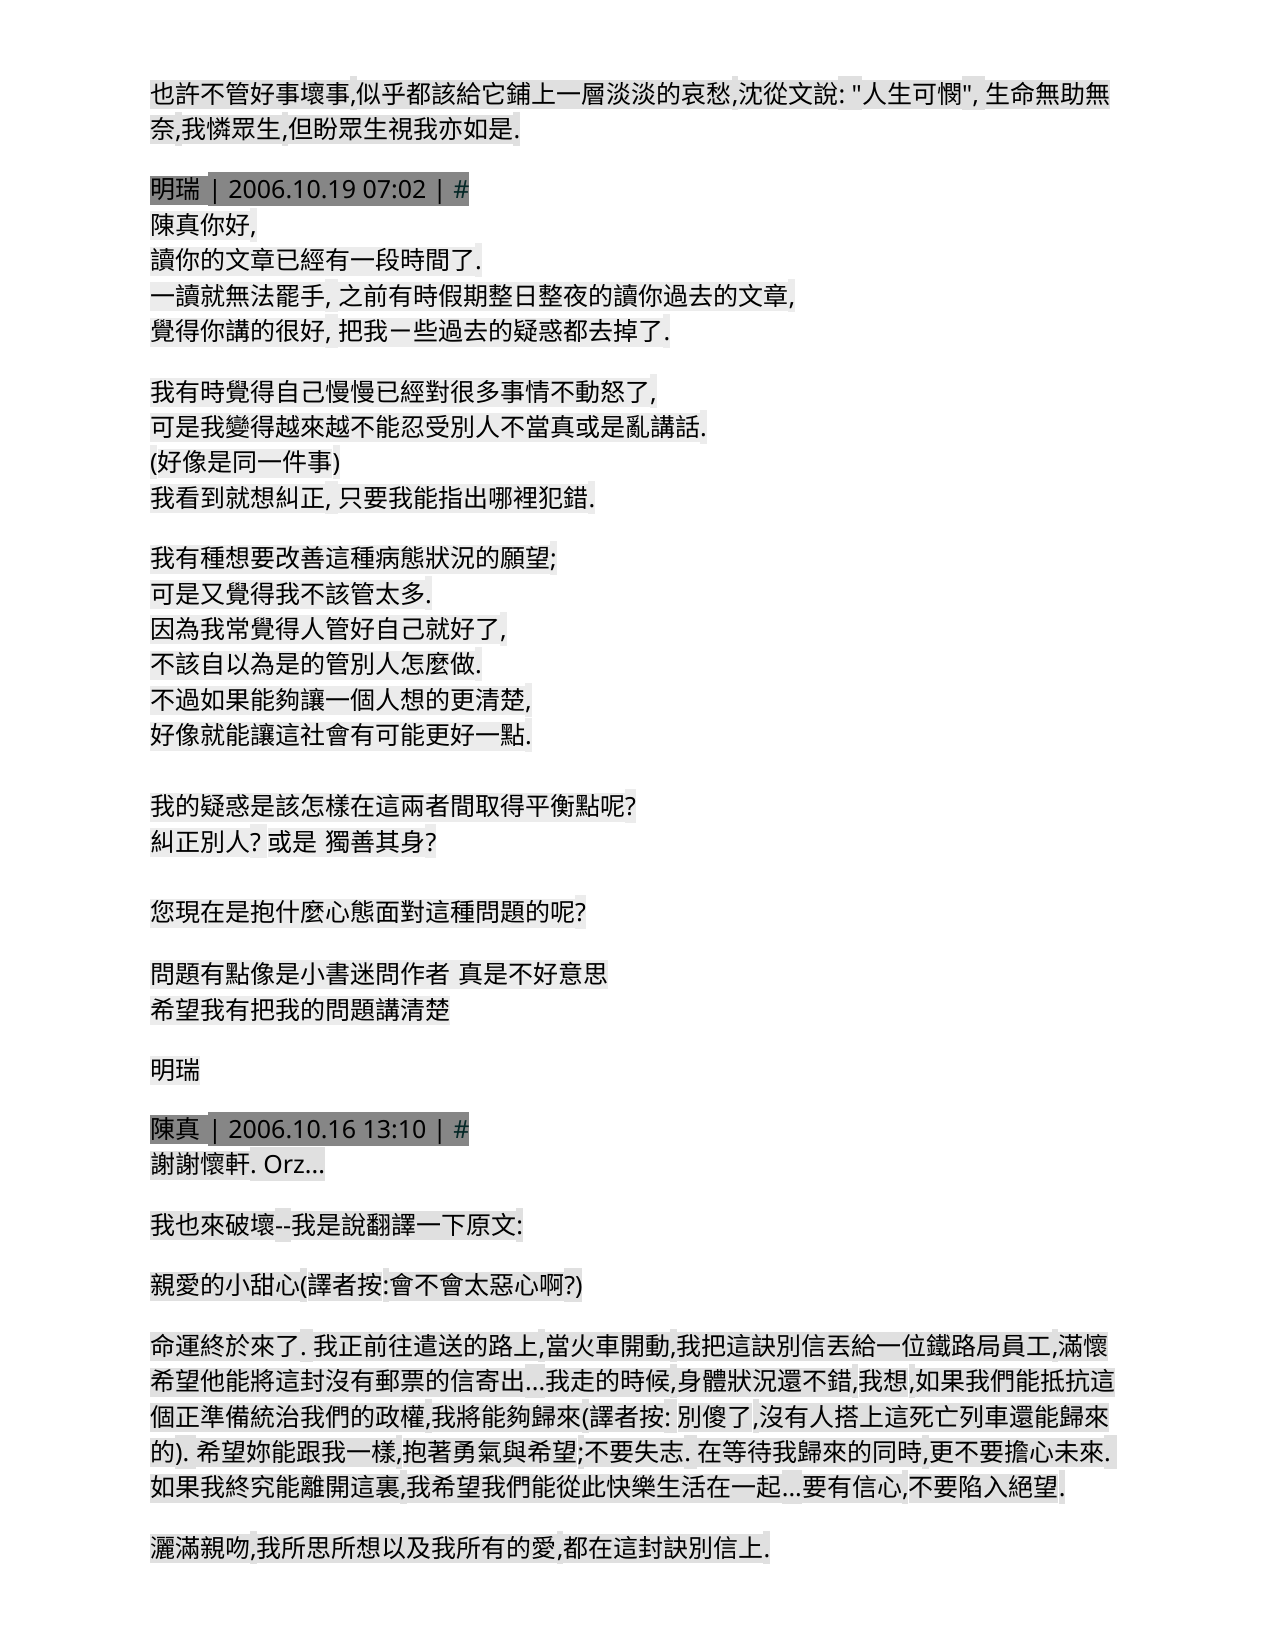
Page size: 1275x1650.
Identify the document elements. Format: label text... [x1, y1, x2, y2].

text 灑滿親吻,我所思所想以及我所有的愛,都在這封訣別信上. [150, 1529, 1125, 1564]
text 我有種想要改善這種病態狀況的願望; 可是又覺得我不該管太多. 因為我常覺得人管好自己就好了, 不該自以為是的管別人怎麼做. 不過如果能夠讓一個人想的更清楚, 好像就能讓這社會有可能更好一點. 我的疑惑是該怎樣在這兩者間取得平衡點呢? 糾正別人? 或是 獨善其身? 您現在是抱什麼心態面對這種問題的呢? [150, 539, 1125, 929]
text 明瑞 | 2006.10.19 07:02 | # [150, 171, 1125, 206]
text 命運終於來了. 我正前往遣送的路上,當火車開動,我把這訣別信丟給一位鐵路局員工,滿懷希望他能將這封沒有郵票的信寄出...我走的時候,身體狀況還不錯,我想,如果我們能抵抗這個正準備統治我們的政權,我將能夠歸來(譯者按: 別傻了,沒有人搭上這死亡列車還能歸來的). 希望妳能跟我一樣,抱著勇氣與希望;不要失志. 在等待我歸來的同時,更不要擔心未來. 如果我終究能離開這裏,我希望我們能從此快樂生活在一起...要有信心,不要陷入絕望. [150, 1327, 1125, 1504]
text 也許不管好事壞事,似乎都該給它鋪上一層淡淡的哀愁,沈從文說: "人生可憫", 生命無助無奈,我憐眾生,但盼眾生視我亦如是. [150, 75, 1125, 146]
text 問題有點像是小書迷問作者 真是不好意思 希望我有把我的問題講清楚 [150, 954, 1125, 1025]
text 陳真你好, 讀你的文章已經有一段時間了. 一讀就無法罷手, 之前有時假期整日整夜的讀你過去的文章, 覺得你講的很好, 把我ㄧ些過去的疑惑都去掉了. [150, 206, 1125, 348]
text 明瑞 [150, 1050, 1125, 1085]
text 陳真 | 2006.10.16 13:10 | # [150, 1110, 1125, 1146]
text 我也來破壞--我是說翻譯一下原文: [150, 1206, 1125, 1242]
text 親愛的小甜心(譯者按:會不會太惡心啊?) [150, 1267, 1125, 1302]
text 謝謝懷軒. Orz... [150, 1146, 1125, 1181]
text 我有時覺得自己慢慢已經對很多事情不動怒了, 可是我變得越來越不能忍受別人不當真或是亂講話. (好像是同一件事) 我看到就想糾正, 只要我能指出哪裡犯錯. [150, 373, 1125, 514]
